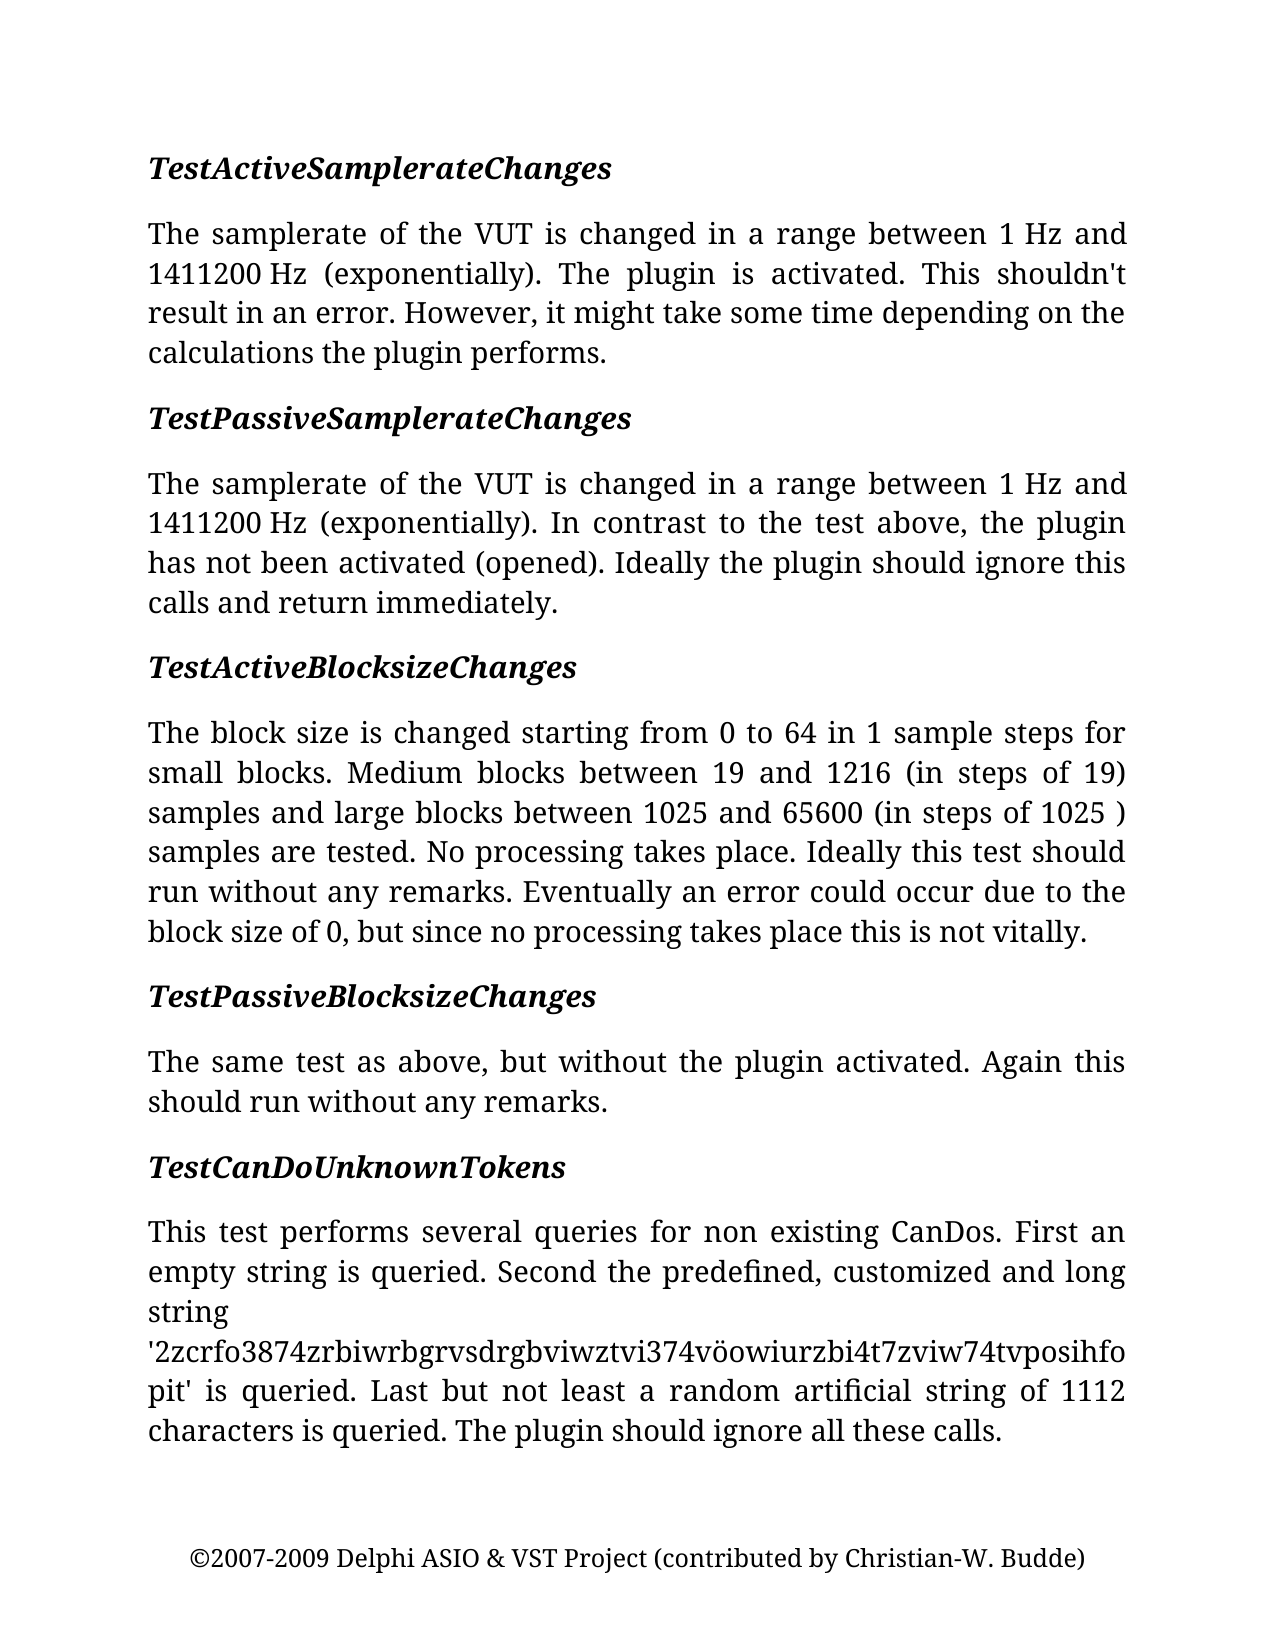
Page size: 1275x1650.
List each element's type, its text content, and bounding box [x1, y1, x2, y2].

text The same test as above, but without the plugin activated. Again this should run without any remarks. [148, 1042, 1127, 1121]
subtitle TestPassiveSamplerateChanges [148, 397, 1127, 438]
subtitle TestActiveBlocksizeChanges [148, 647, 1127, 688]
subtitle TestPassiveBlocksizeChanges [148, 976, 1127, 1017]
text This test performs several queries for non existing CanDos. First an empty string is queried. Second the predefined, customized and long string '2zcrfo3874zrbiwrbgrvsdrgbviwztvi374vöowiurzbi4t7zviw74tvposihfopit' is queried. Last but not least a random artificial string of 1112 characters is queried. The plugin should ignore all these calls. [148, 1212, 1127, 1450]
text The samplerate of the VUT is changed in a range between 1 Hz and 1411200 Hz (exponentially). In contrast to the test above, the plugin has not been activated (opened). Ideally the plugin should ignore this calls and return immediately. [148, 463, 1127, 622]
text The samplerate of the VUT is changed in a range between 1 Hz and 1411200 Hz (exponentially). The plugin is activated. This shouldn't result in an error. However, it might take some time depending on the calculations the plugin performs. [148, 213, 1127, 372]
subtitle TestCanDoUnknownTokens [148, 1146, 1127, 1187]
text The block size is changed starting from 0 to 64 in 1 sample steps for small blocks. Medium blocks between 19 and 1216 (in steps of 19) samples and large blocks between 1025 and 65600 (in steps of 1025 ) samples are tested. No processing takes place. Ideally this test should run without any remarks. Eventually an error could occur due to the block size of 0, but since no processing takes place this is not vitally. [148, 713, 1127, 951]
subtitle TestActiveSamplerateChanges [148, 148, 1127, 188]
